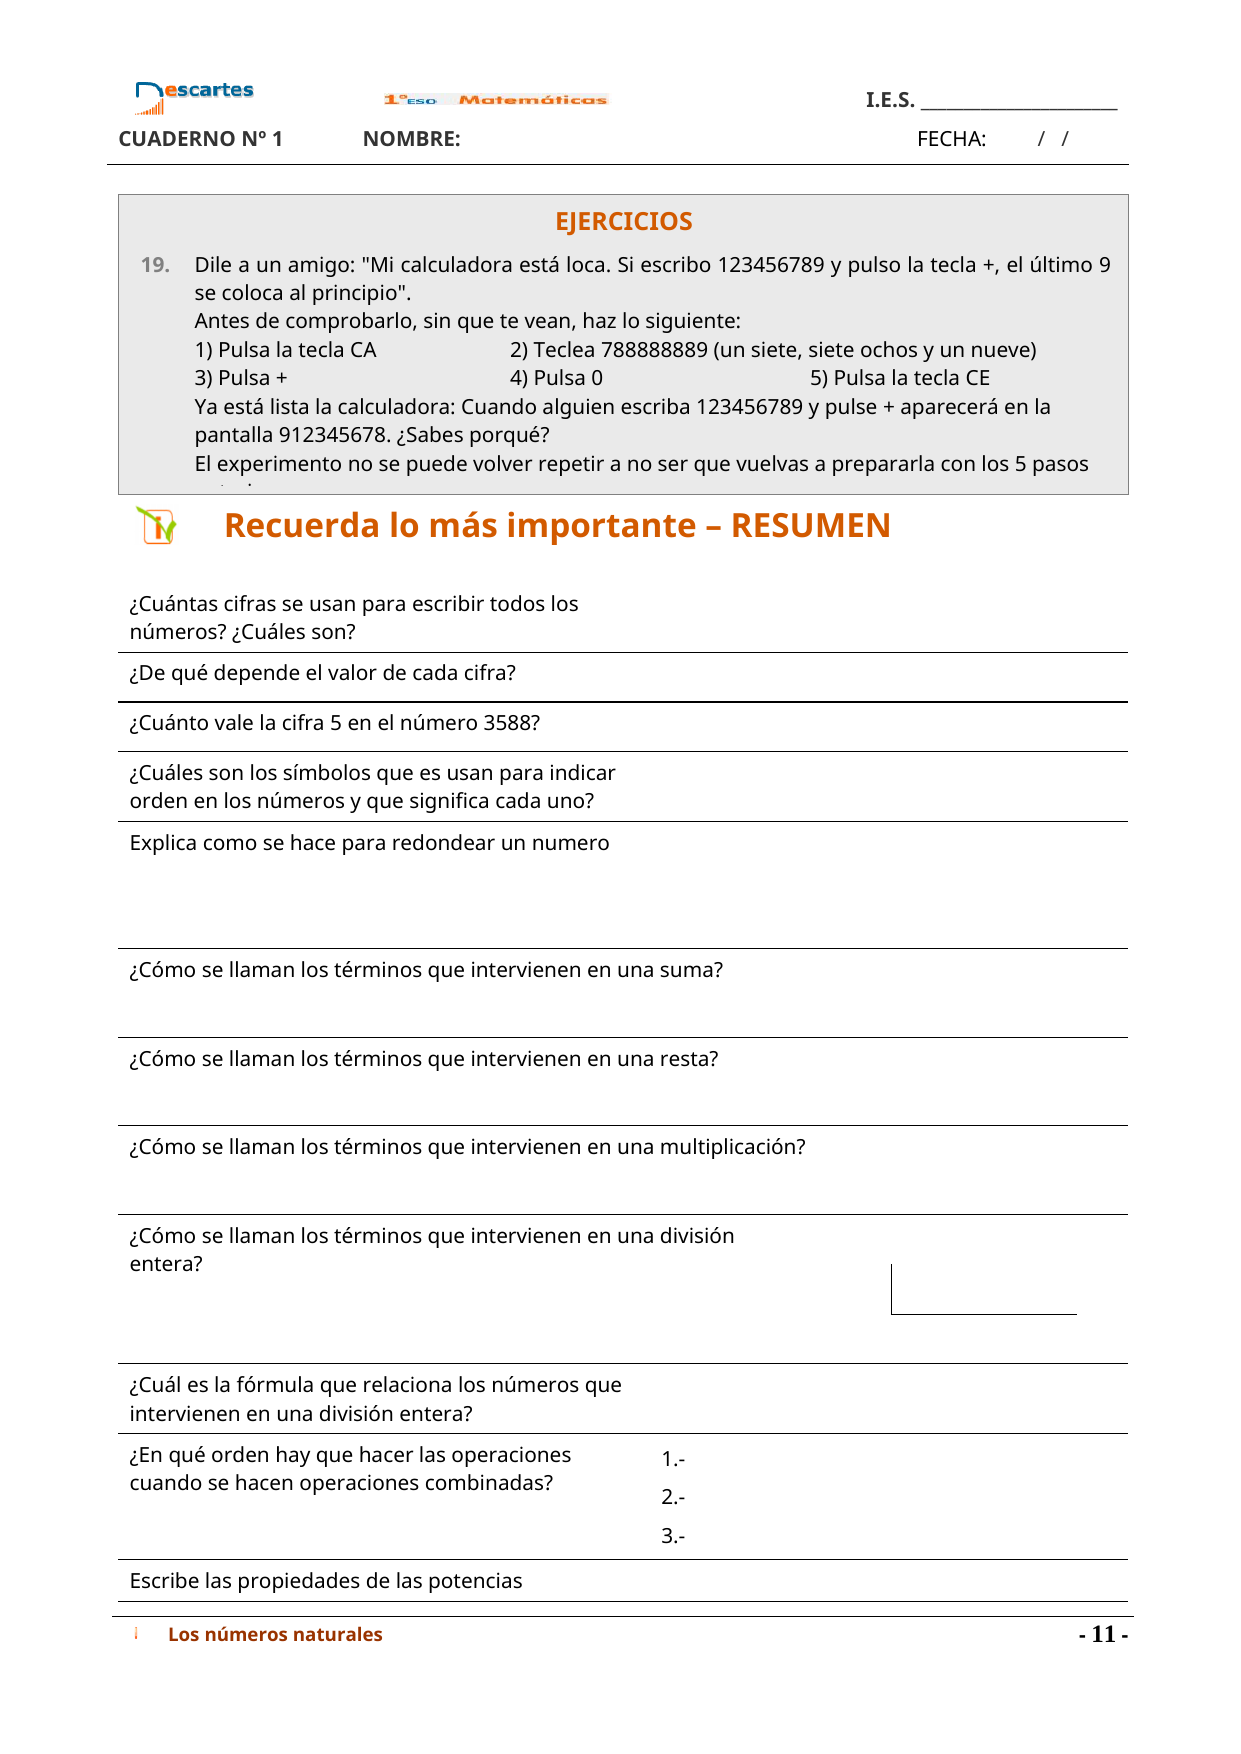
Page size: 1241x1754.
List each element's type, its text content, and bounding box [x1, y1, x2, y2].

table_cell ¿En qué orden hay que hacer las operaciones cuando se hacen operaciones combinadas? [118, 1434, 650, 1559]
table_cell [687, 653, 1128, 701]
table_cell [780, 1264, 891, 1313]
table_cell 1.- 2.- 3.- [650, 1434, 1128, 1559]
table_header ¿Cuántas cifras se usan para escribir todos los números? ¿Cuáles son? [118, 583, 687, 652]
table_cell Explica como se hace para redondear un numero [118, 822, 687, 948]
table_cell [650, 1364, 1128, 1433]
table_header Recuerda lo más importante – RESUMEN [212, 495, 1129, 554]
text Ya está lista la calculadora: Cuando alguien escriba 123456789 y pulse + aparecerá en la pantalla 912345678. ¿Sabes porqué? [194, 392, 1113, 449]
picture [134, 504, 179, 545]
table_cell [780, 1215, 891, 1264]
picture [384, 93, 612, 105]
table_cell [650, 1560, 1128, 1601]
table_cell ¿Cómo se llaman los términos que intervienen en una división entera? [118, 1215, 780, 1363]
table_cell [891, 1314, 1128, 1363]
text 1) Pulsa la tecla CA 2) Teclea 788888889 (un siete, siete ochos y un nueve) 3) Pulsa + 4) Pulsa 0 5) Pulsa la tecla CE [194, 335, 1113, 392]
table_cell [687, 703, 1128, 751]
table_cell ¿De qué depende el valor de cada cifra? [118, 653, 687, 701]
text El experimento no se puede volver repetir a no ser que vuelvas a prepararla con los 5 pasos anteriores. [194, 449, 1113, 486]
table_cell [891, 1215, 1128, 1264]
table_cell [761, 949, 1128, 1037]
table_cell [687, 752, 1128, 821]
list Dile a un amigo: "Mi calculadora está loca. Si escribo 123456789 y pulso la tecla +, el último 9 se coloca al principio". [170, 250, 1113, 307]
text Antes de comprobarlo, sin que te vean, haz lo siguiente: [194, 307, 1113, 335]
table_cell ¿Cómo se llaman los términos que intervienen en una suma? [118, 949, 761, 1037]
table_cell ¿Cómo se llaman los términos que intervienen en una multiplicación? [118, 1126, 836, 1214]
table_cell ¿Cuáles son los símbolos que es usan para indicar orden en los números y que significa cada uno? [118, 752, 687, 821]
table_cell ¿Cuál es la fórmula que relaciona los números que intervienen en una división entera? [118, 1364, 650, 1433]
table_cell [836, 1126, 1128, 1214]
table_cell [687, 822, 1128, 948]
table_cell [892, 1264, 1077, 1313]
table_header [687, 583, 1128, 652]
table_cell ¿Cuánto vale la cifra 5 en el número 3588? [118, 703, 687, 751]
table_cell [761, 1038, 1128, 1125]
picture [134, 82, 257, 115]
picture [134, 1626, 138, 1639]
table_cell ¿Cómo se llaman los términos que intervienen en una resta? [118, 1038, 761, 1125]
table_cell Escribe las propiedades de las potencias [118, 1560, 650, 1601]
table_header [107, 495, 212, 554]
table_cell [780, 1314, 891, 1363]
subtitle EJERCICIOS [135, 203, 1113, 237]
table_cell [1077, 1264, 1128, 1313]
